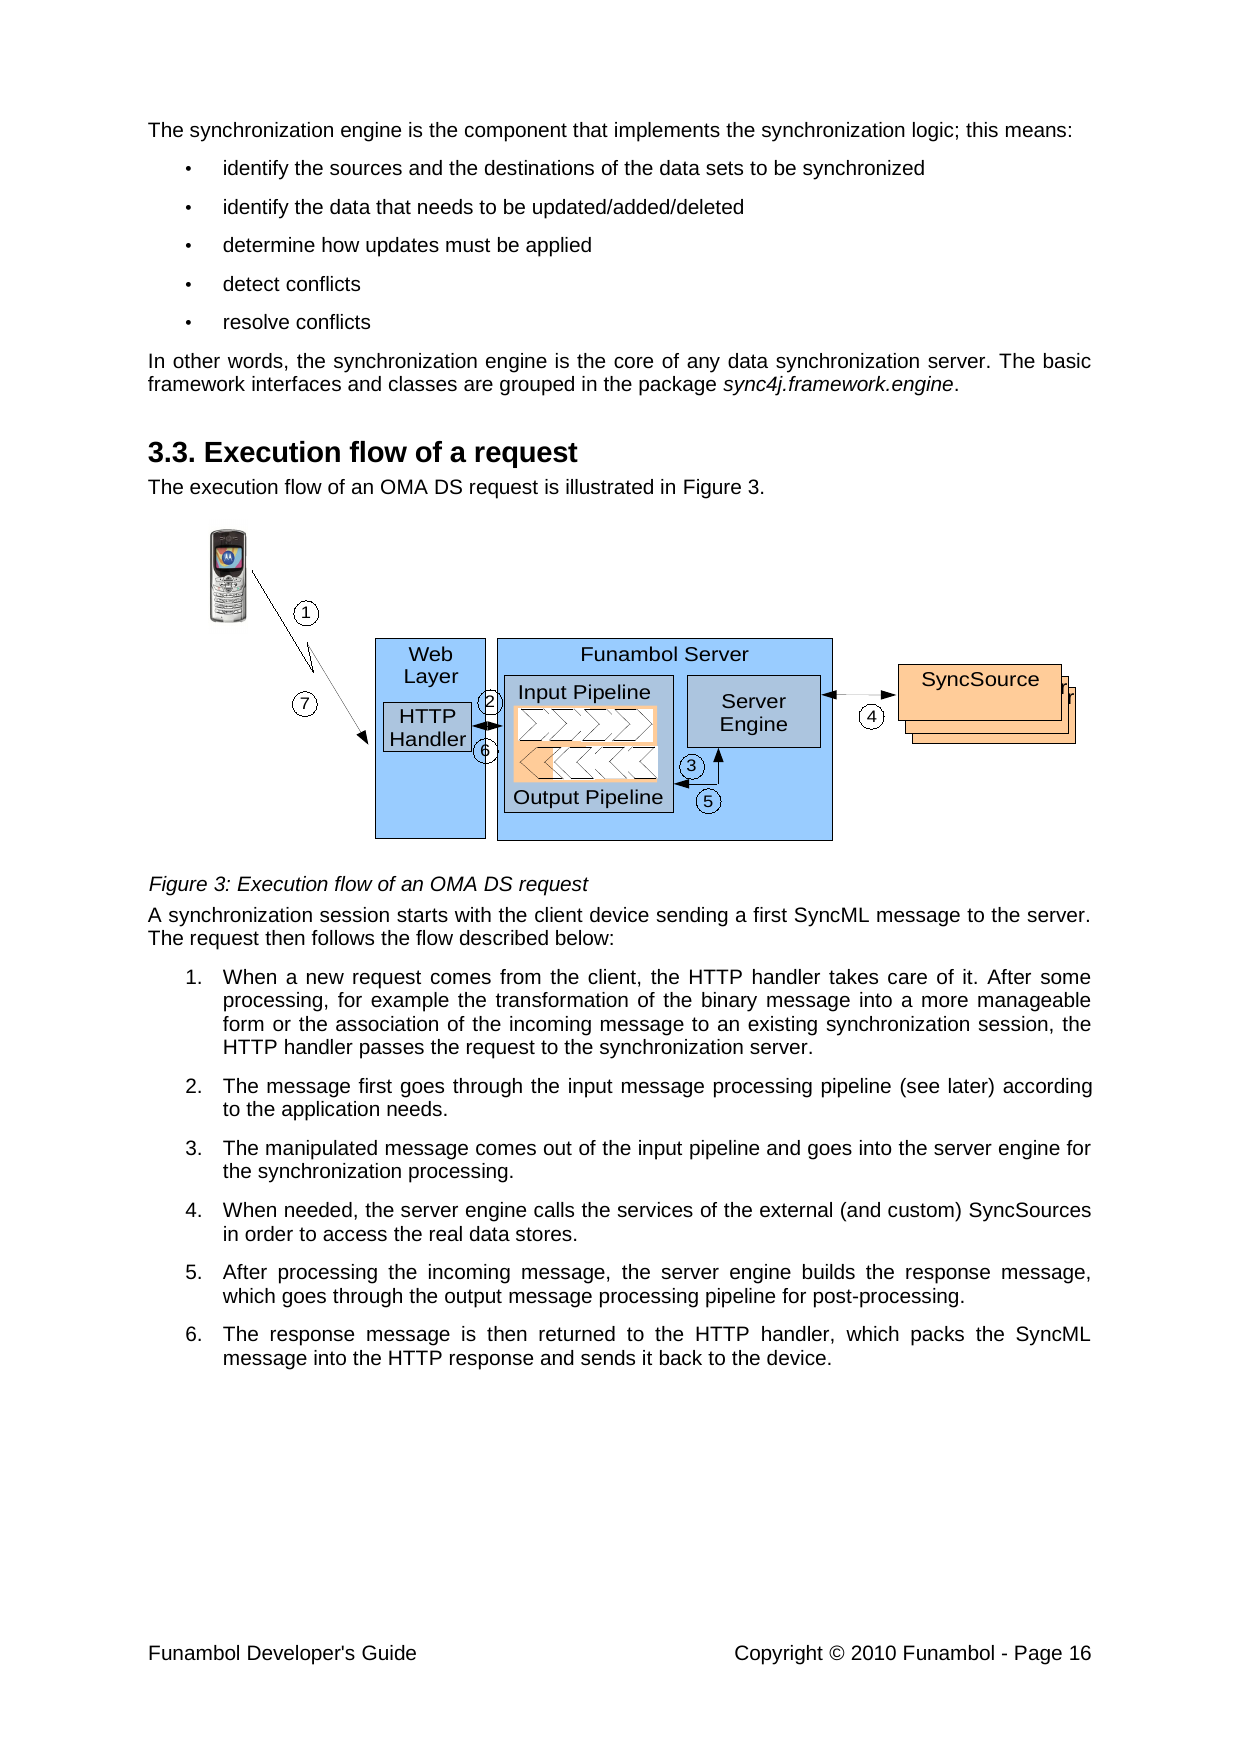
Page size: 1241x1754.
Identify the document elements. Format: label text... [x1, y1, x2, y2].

list When a new request comes from the client, the HTTP handler takes care of it. After some processing, for example the transformation of the binary message into a more manageable form or the association of the incoming message to an existing synchronization session, the HTTP handler passes the request to the synchronization server. [185, 965, 1093, 1059]
text In other words, the synchronization engine is the core of any data synchronization server. The basic framework interfaces and classes are grouped in the package sync4j.framework.engine. [148, 349, 1093, 396]
subtitle Execution flow of a request [148, 436, 1093, 469]
text The synchronization engine is the component that implements the synchronization logic; this means: [148, 118, 1093, 142]
list The manipulated message comes out of the input pipeline and goes into the server engine for the synchronization processing. [185, 1136, 1093, 1183]
text The execution flow of an OMA DS request is illustrated in Figure 3. [148, 475, 1093, 499]
list determine how updates must be applied [185, 234, 1093, 257]
list The response message is then returned to the HTTP handler, which packs the SyncML message into the HTTP response and sends it back to the device. [185, 1323, 1093, 1370]
text A synchronization session starts with the client device sending a first SyncML message to the server. The request then follows the flow described below: [148, 903, 1093, 950]
list resolve conflicts [185, 311, 1093, 334]
list When needed, the server engine calls the services of the external (and custom) SyncSources in order to access the real data stores. [185, 1198, 1093, 1246]
list detect conflicts [185, 272, 1093, 296]
list identify the data that needs to be updated/added/deleted [185, 195, 1093, 219]
list After processing the incoming message, the server engine builds the response message, which goes through the output message processing pipeline for post-processing. [185, 1261, 1093, 1308]
list The message first goes through the input message processing pipeline (see later) according to the application needs. [185, 1074, 1093, 1121]
list identify the sources and the destinations of the data sets to be synchronized [185, 157, 1093, 180]
text Figure 3: Execution flow of an OMA DS request [148, 511, 1207, 896]
